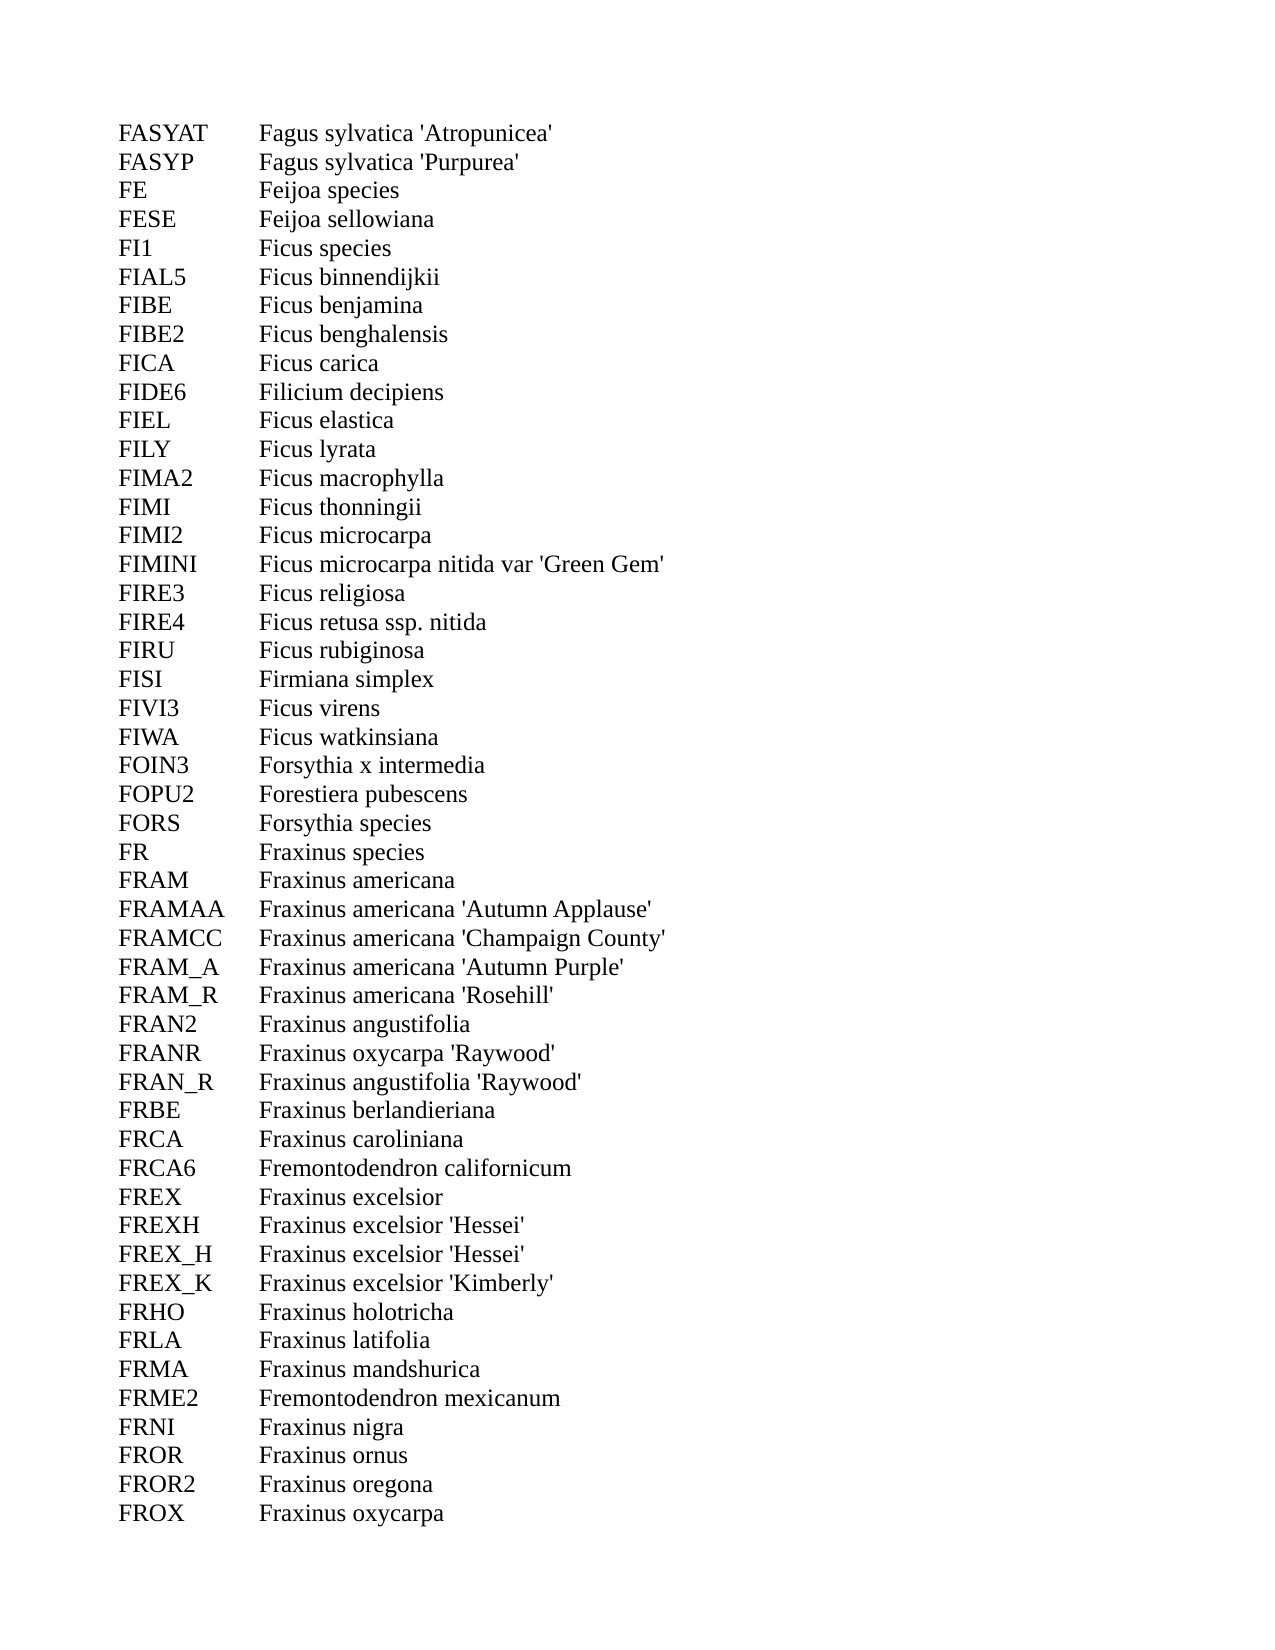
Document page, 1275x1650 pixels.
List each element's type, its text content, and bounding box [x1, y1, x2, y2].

table_cell FILY [115, 434, 256, 463]
table_cell FIMI2 [115, 521, 256, 549]
table_cell Firmiana simplex [256, 664, 692, 693]
table_cell Ficus rubiginosa [256, 636, 692, 664]
table_cell Fraxinus holotricha [256, 1297, 692, 1326]
table_cell Forestiera pubescens [256, 779, 692, 808]
table_cell Ficus virens [256, 693, 692, 722]
table_cell FRAN2 [115, 1009, 256, 1038]
table_cell FRAMCC [115, 923, 256, 952]
table_cell Ficus thonningii [256, 492, 692, 521]
table_cell FE [115, 176, 256, 204]
table_cell FREX [115, 1182, 256, 1211]
table_cell FIAL5 [115, 262, 256, 291]
table_cell FRAM_R [115, 981, 256, 1009]
table_cell FRAN_R [115, 1067, 256, 1096]
table_cell FRNI [115, 1412, 256, 1441]
table_cell FIBE2 [115, 319, 256, 348]
table_cell FREX_H [115, 1239, 256, 1268]
table_cell Ficus lyrata [256, 434, 692, 463]
table_cell Fraxinus ornus [256, 1441, 692, 1469]
table_cell FRANR [115, 1038, 256, 1067]
table_cell FIRE4 [115, 607, 256, 636]
table_cell FROR2 [115, 1469, 256, 1498]
table_cell FRCA6 [115, 1153, 256, 1182]
table_cell Fraxinus excelsior 'Hessei' [256, 1211, 692, 1239]
table_cell Fremontodendron californicum [256, 1153, 692, 1182]
table_cell Forsythia species [256, 808, 692, 837]
table_cell Fraxinus oxycarpa 'Raywood' [256, 1038, 692, 1067]
table_cell Fraxinus mandshurica [256, 1354, 692, 1383]
table_cell FREX_K [115, 1268, 256, 1297]
table_cell FRHO [115, 1297, 256, 1326]
table_cell Filicium decipiens [256, 377, 692, 406]
table_cell Ficus benjamina [256, 291, 692, 319]
table_cell Fagus sylvatica 'Purpurea' [256, 147, 692, 176]
table_cell FREXH [115, 1211, 256, 1239]
table_cell FIMINI [115, 549, 256, 578]
table_cell FRAM_A [115, 952, 256, 981]
table_cell Fraxinus angustifolia [256, 1009, 692, 1038]
table_cell FI1 [115, 233, 256, 262]
table_cell FROR [115, 1441, 256, 1469]
table_cell Forsythia x intermedia [256, 751, 692, 779]
table_cell Fraxinus angustifolia 'Raywood' [256, 1067, 692, 1096]
table_cell Fraxinus species [256, 837, 692, 866]
table_cell Feijoa sellowiana [256, 204, 692, 233]
table_cell Fraxinus oregona [256, 1469, 692, 1498]
table_cell FR [115, 837, 256, 866]
table_cell FIWA [115, 722, 256, 751]
table_cell Fraxinus oxycarpa [256, 1498, 692, 1527]
table_cell Feijoa species [256, 176, 692, 204]
table_cell Fraxinus latifolia [256, 1326, 692, 1354]
table_cell Fraxinus americana [256, 866, 692, 894]
table_cell Fraxinus caroliniana [256, 1124, 692, 1153]
table_cell Ficus microcarpa [256, 521, 692, 549]
table_cell FRME2 [115, 1383, 256, 1412]
table_cell Ficus microcarpa nitida var 'Green Gem' [256, 549, 692, 578]
table_cell Fraxinus americana 'Autumn Applause' [256, 894, 692, 923]
table_cell Ficus binnendijkii [256, 262, 692, 291]
table_cell Fremontodendron mexicanum [256, 1383, 692, 1412]
table_cell Ficus species [256, 233, 692, 262]
table_cell FIEL [115, 406, 256, 434]
table_cell Fagus sylvatica 'Atropunicea' [256, 118, 692, 147]
table_cell Fraxinus nigra [256, 1412, 692, 1441]
table_cell FIRE3 [115, 578, 256, 607]
table_cell FRCA [115, 1124, 256, 1153]
table_cell FASYAT [115, 118, 256, 147]
table_cell FROX [115, 1498, 256, 1527]
table_cell FICA [115, 348, 256, 377]
table_cell FIMA2 [115, 463, 256, 492]
table_cell FRAM [115, 866, 256, 894]
table_cell Fraxinus excelsior [256, 1182, 692, 1211]
table_cell Ficus watkinsiana [256, 722, 692, 751]
table_cell FASYP [115, 147, 256, 176]
table_cell FIBE [115, 291, 256, 319]
table_cell Ficus carica [256, 348, 692, 377]
table_cell Ficus retusa ssp. nitida [256, 607, 692, 636]
table_cell Fraxinus berlandieriana [256, 1096, 692, 1124]
table_cell Fraxinus excelsior 'Kimberly' [256, 1268, 692, 1297]
table_cell FRMA [115, 1354, 256, 1383]
table_cell Fraxinus americana 'Rosehill' [256, 981, 692, 1009]
table_cell FIRU [115, 636, 256, 664]
table_cell FESE [115, 204, 256, 233]
table_cell FORS [115, 808, 256, 837]
table_cell Ficus elastica [256, 406, 692, 434]
table_cell FRBE [115, 1096, 256, 1124]
table_cell FIDE6 [115, 377, 256, 406]
table_cell FOPU2 [115, 779, 256, 808]
table_cell FRLA [115, 1326, 256, 1354]
table_cell Fraxinus americana 'Champaign County' [256, 923, 692, 952]
table_cell Ficus benghalensis [256, 319, 692, 348]
table_cell FOIN3 [115, 751, 256, 779]
table_cell FISI [115, 664, 256, 693]
table_cell Ficus macrophylla [256, 463, 692, 492]
table_cell Fraxinus americana 'Autumn Purple' [256, 952, 692, 981]
table_cell Ficus religiosa [256, 578, 692, 607]
table_cell FIVI3 [115, 693, 256, 722]
table_cell FRAMAA [115, 894, 256, 923]
table_cell FIMI [115, 492, 256, 521]
table_cell Fraxinus excelsior 'Hessei' [256, 1239, 692, 1268]
